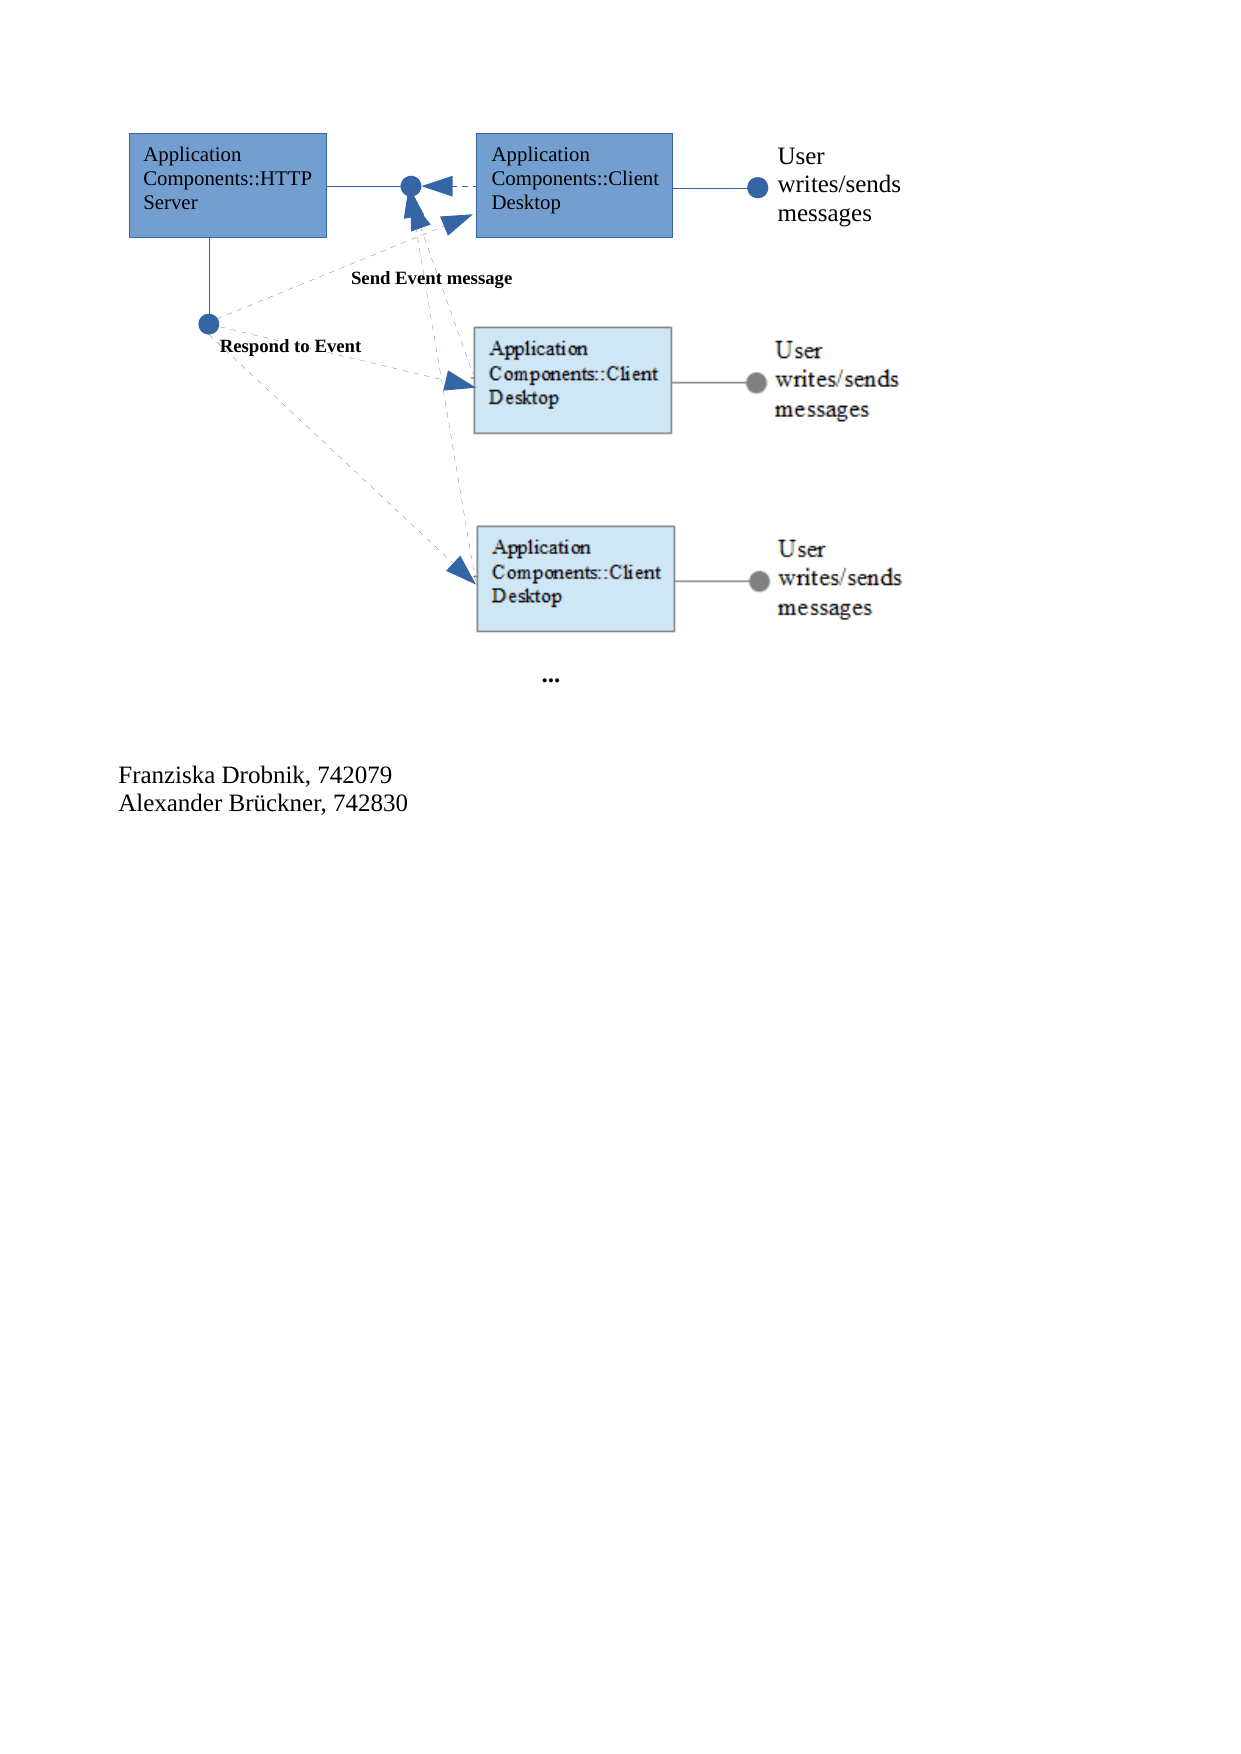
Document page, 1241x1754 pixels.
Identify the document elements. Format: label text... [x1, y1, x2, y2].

picture [469, 518, 921, 645]
text Alexander Brückner, 742830 [118, 788, 1122, 817]
picture [466, 319, 918, 447]
text Franziska Drobnik, 742079 [118, 760, 1122, 788]
